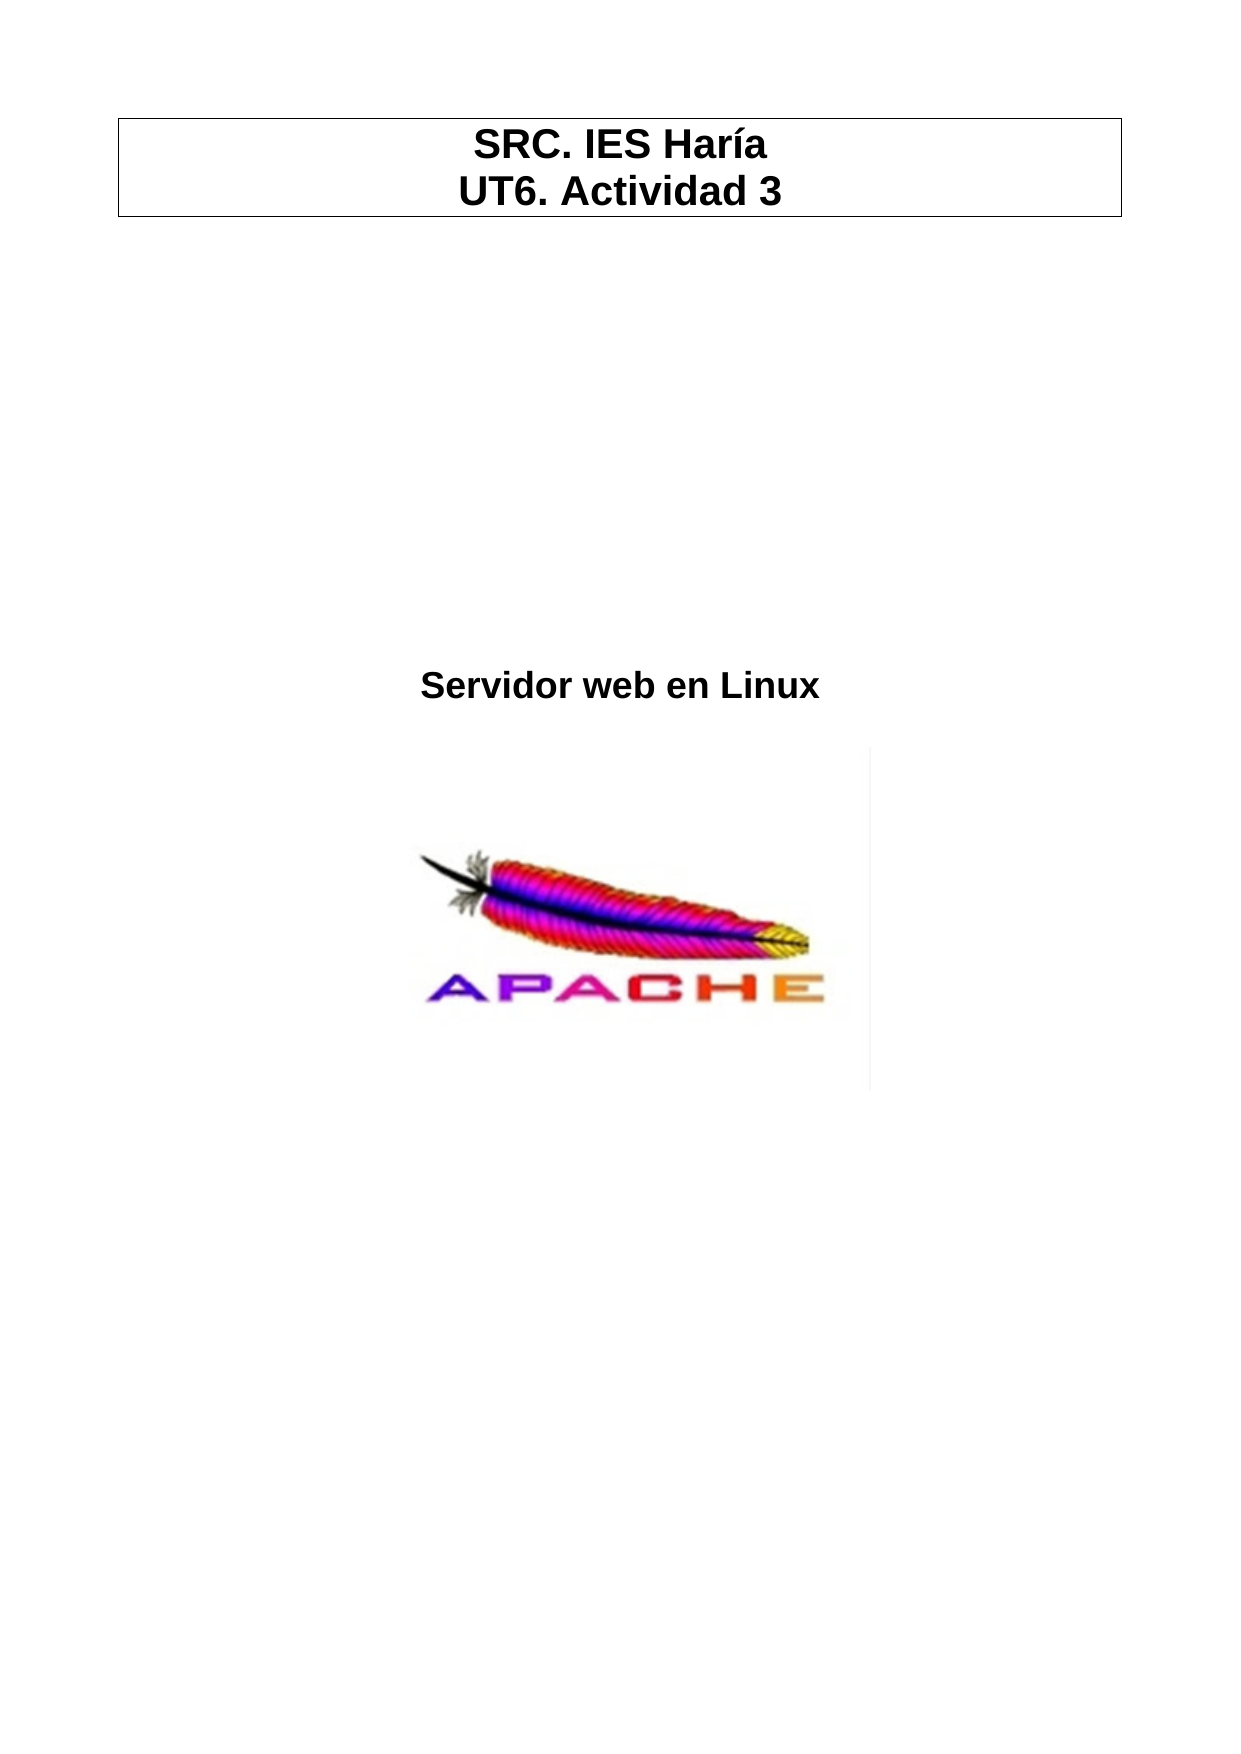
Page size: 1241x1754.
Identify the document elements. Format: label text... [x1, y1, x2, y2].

picture [369, 747, 871, 1091]
text UT6. Actividad 3 [119, 165, 1121, 216]
text SRC. IES Haría [119, 119, 1121, 165]
text Servidor web en Linux [118, 664, 1122, 706]
